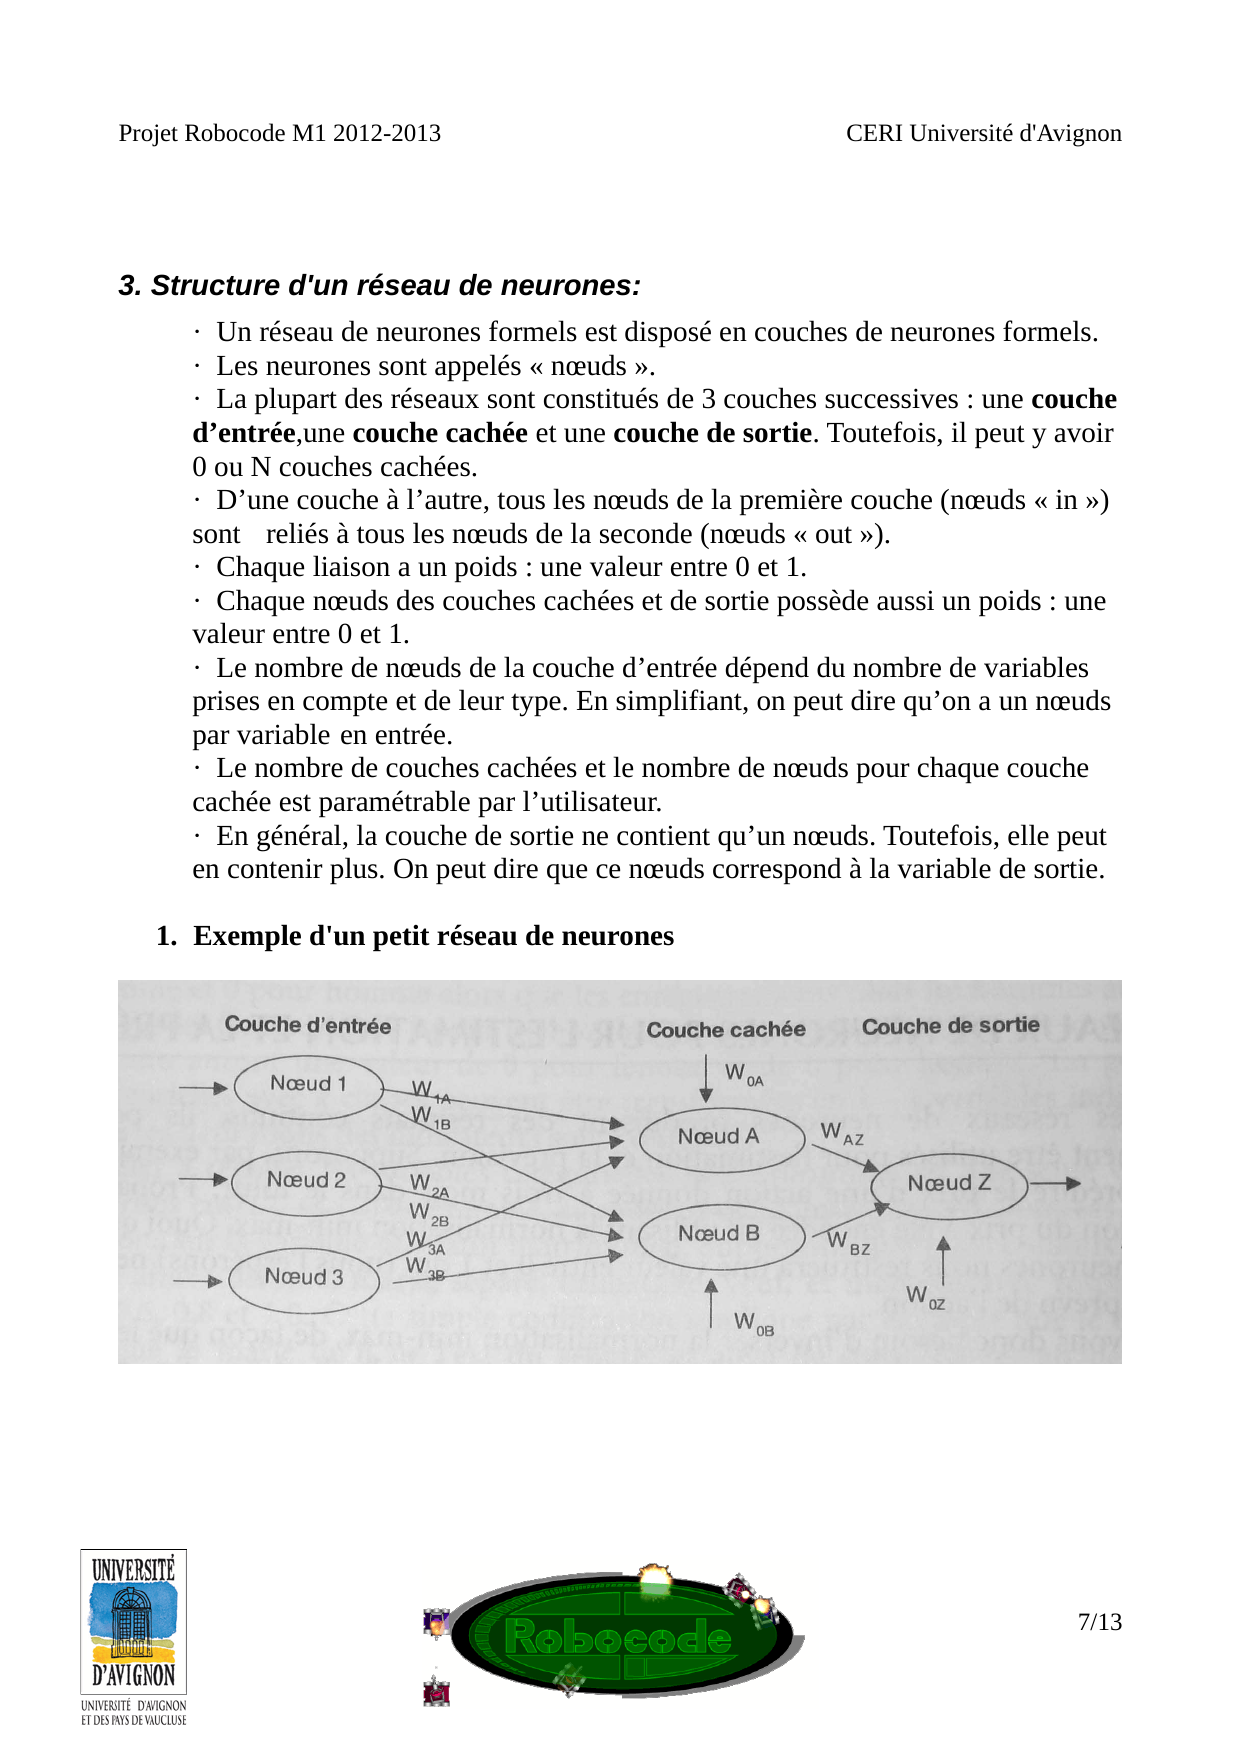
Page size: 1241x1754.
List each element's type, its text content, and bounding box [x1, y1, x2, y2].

text · Le nombre de couches cachées et le nombre de nœuds pour chaque couche cachée est paramétrable par l’utilisateur. [118, 751, 1122, 818]
text · La plupart des réseaux sont constitués de 3 couches successives : une couche d’entrée,une couche cachée et une couche de sortie. Toutefois, il peut y avoir 0 ou N couches cachées. [118, 382, 1122, 482]
text · Chaque nœuds des couches cachées et de sortie possède aussi un poids : une valeur entre 0 et 1. [118, 583, 1122, 650]
text · Le nombre de nœuds de la couche d’entrée dépend du nombre de variables prises en compte et de leur type. En simplifiant, on peut dire qu’on a un nœuds par variable en entrée. [118, 650, 1122, 751]
text · Un réseau de neurones formels est disposé en couches de neurones formels. [118, 314, 1122, 348]
text · Chaque liaison a un poids : une valeur entre 0 et 1. [118, 549, 1122, 583]
text · En général, la couche de sortie ne contient qu’un nœuds. Toutefois, elle peut en contenir plus. On peut dire que ce nœuds correspond à la variable de sortie. [118, 818, 1122, 885]
picture [421, 1555, 819, 1709]
text · D’une couche à l’autre, tous les nœuds de la première couche (nœuds « in ») sont reliés à tous les nœuds de la seconde (nœuds « out »). [118, 482, 1122, 549]
text · Les neurones sont appelés « nœuds ». [118, 348, 1122, 382]
subtitle Structure d'un réseau de neurones: [118, 268, 1122, 302]
picture [80, 1549, 187, 1736]
list Exemple d'un petit réseau de neurones [156, 918, 1122, 952]
